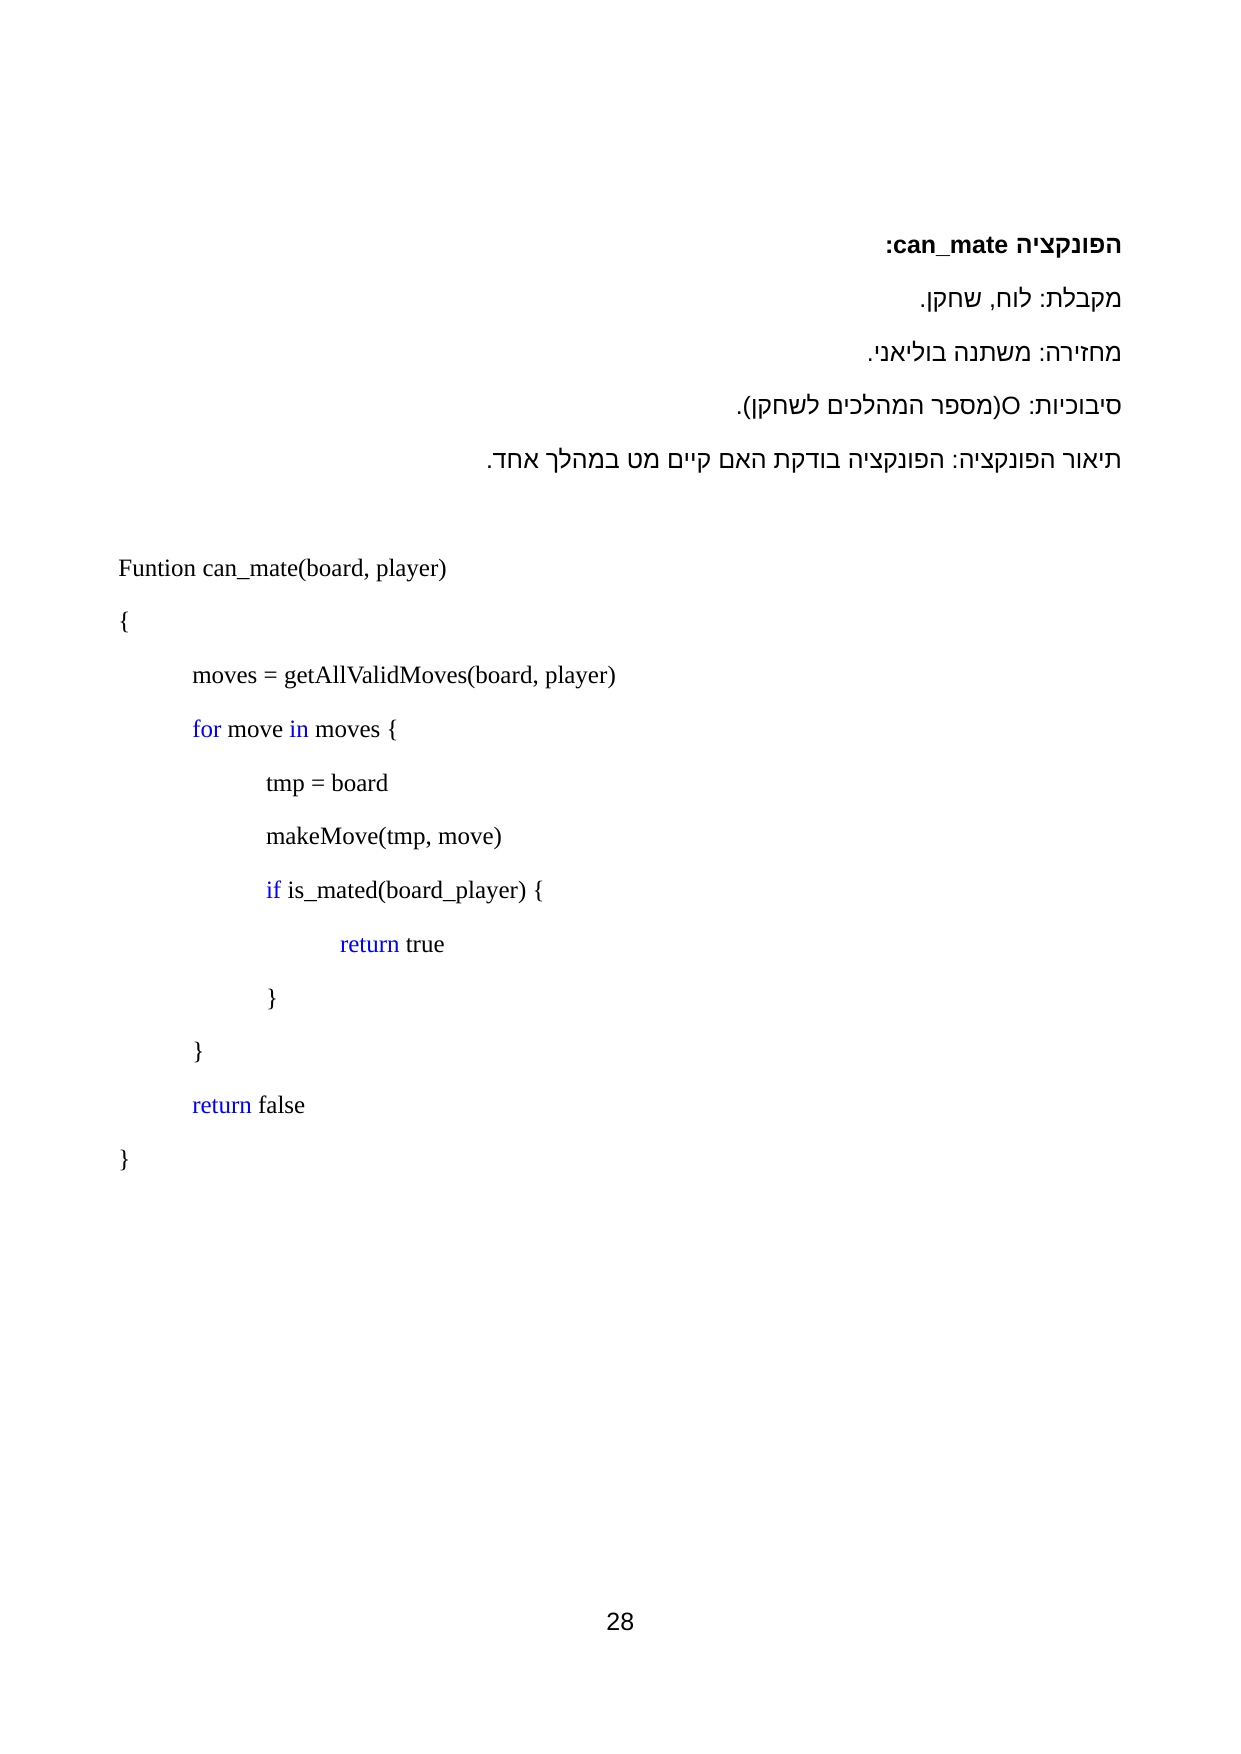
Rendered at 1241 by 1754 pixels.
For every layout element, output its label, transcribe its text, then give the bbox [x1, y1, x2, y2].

text מקבלת: לוח, שחקן. [118, 284, 1122, 313]
text Funtion can_mate(board, player) [118, 553, 1122, 581]
text } [118, 1036, 1122, 1065]
text { [118, 606, 1122, 635]
text return true [118, 929, 1122, 958]
text } [118, 1144, 1122, 1173]
text תיאור הפונקציה: הפונקציה בודקת האם קיים מט במהלך אחד. [118, 445, 1122, 474]
text if is_mated(board_player) { [118, 875, 1122, 904]
text makeMove(tmp, move) [118, 821, 1122, 850]
text הפונקציה can_mate: [118, 230, 1122, 259]
text סיבוכיות: O(מספר המהלכים לשחקן). [118, 391, 1122, 420]
text } [118, 983, 1122, 1011]
text tmp = board [118, 768, 1122, 796]
text for move in moves { [118, 714, 1122, 743]
text moves = getAllValidMoves(board, player) [118, 660, 1122, 689]
text מחזירה: משתנה בוליאני. [118, 338, 1122, 366]
text return false [118, 1090, 1122, 1119]
